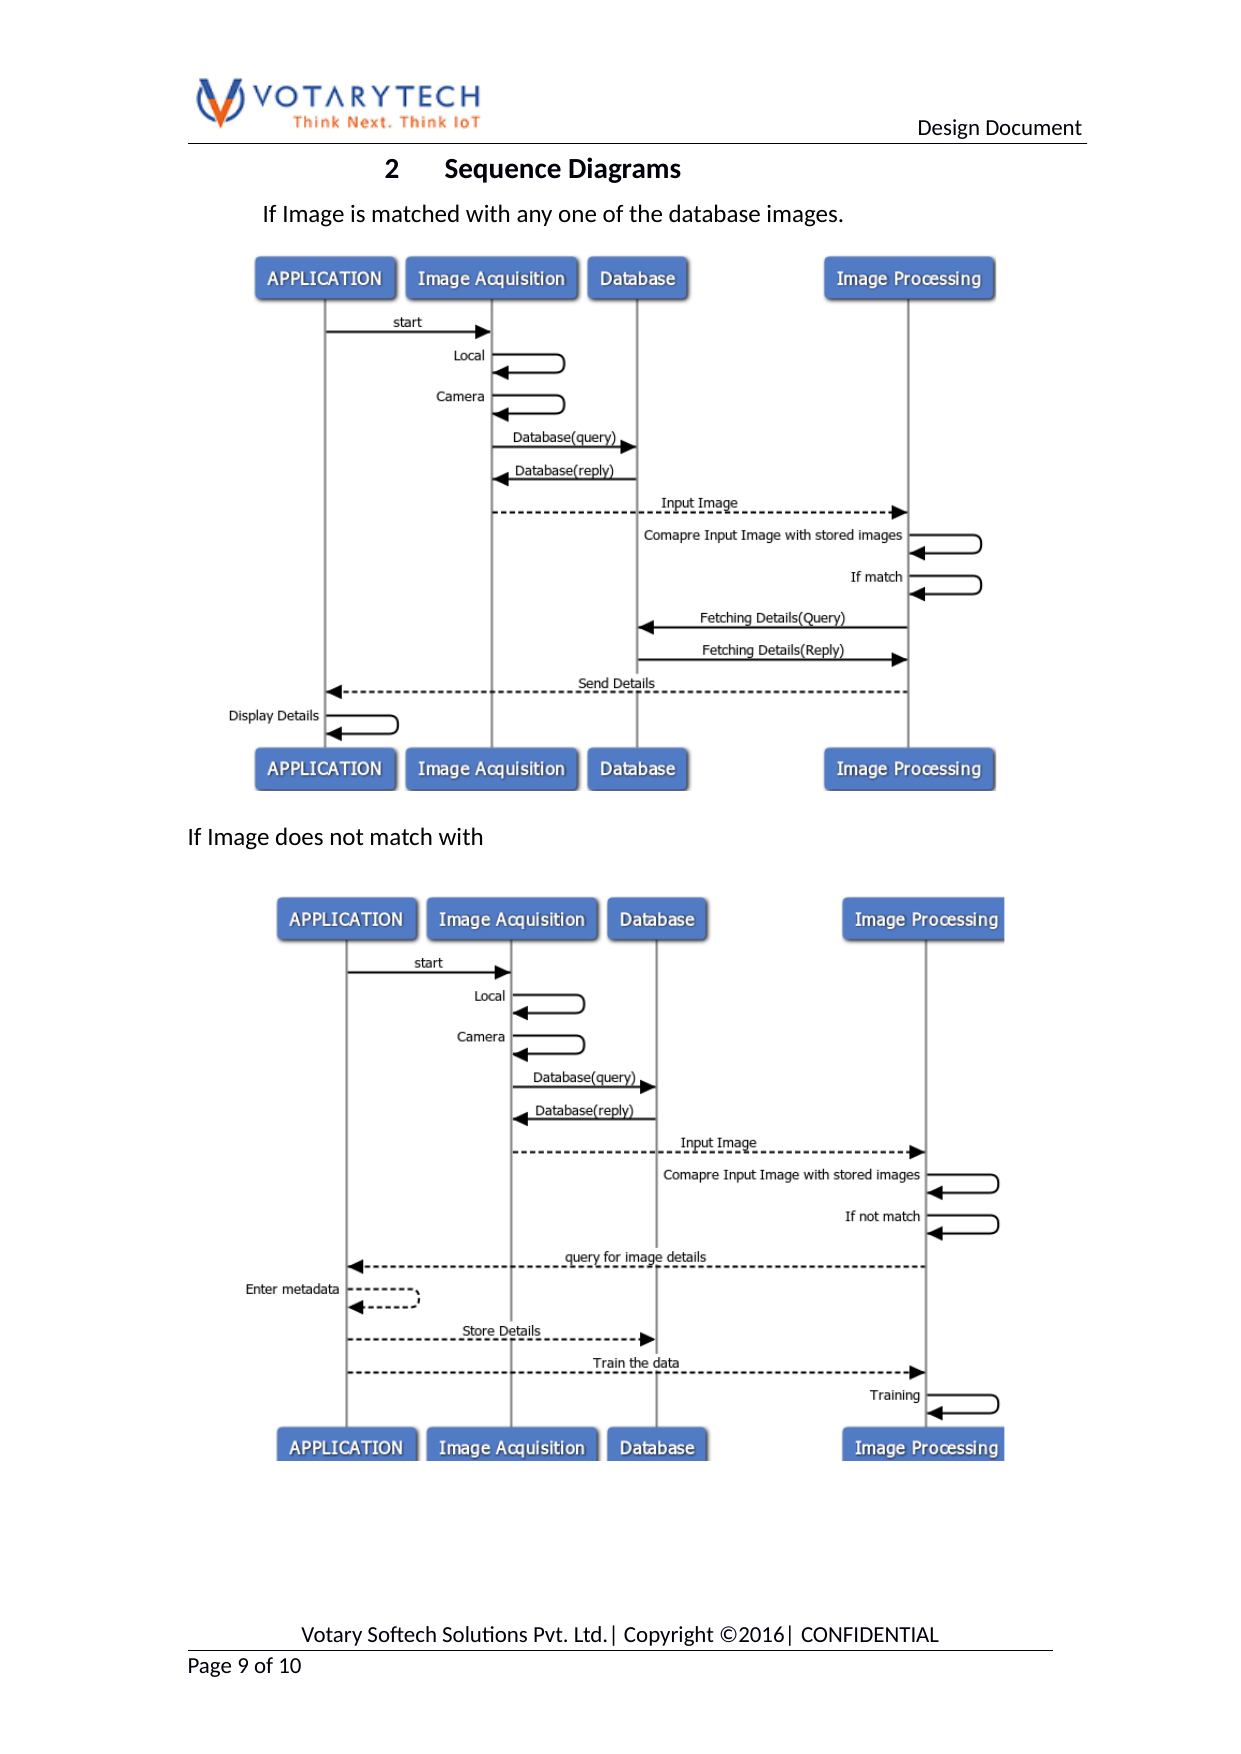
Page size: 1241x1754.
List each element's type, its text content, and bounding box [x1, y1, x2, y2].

list If Image does not match with [187, 821, 1053, 851]
subtitle Sequence Diagrams [384, 150, 1053, 186]
picture [217, 240, 997, 791]
picture [235, 881, 1005, 1461]
list If Image is matched with any one of the database images. [262, 198, 1053, 229]
picture [187, 75, 488, 135]
